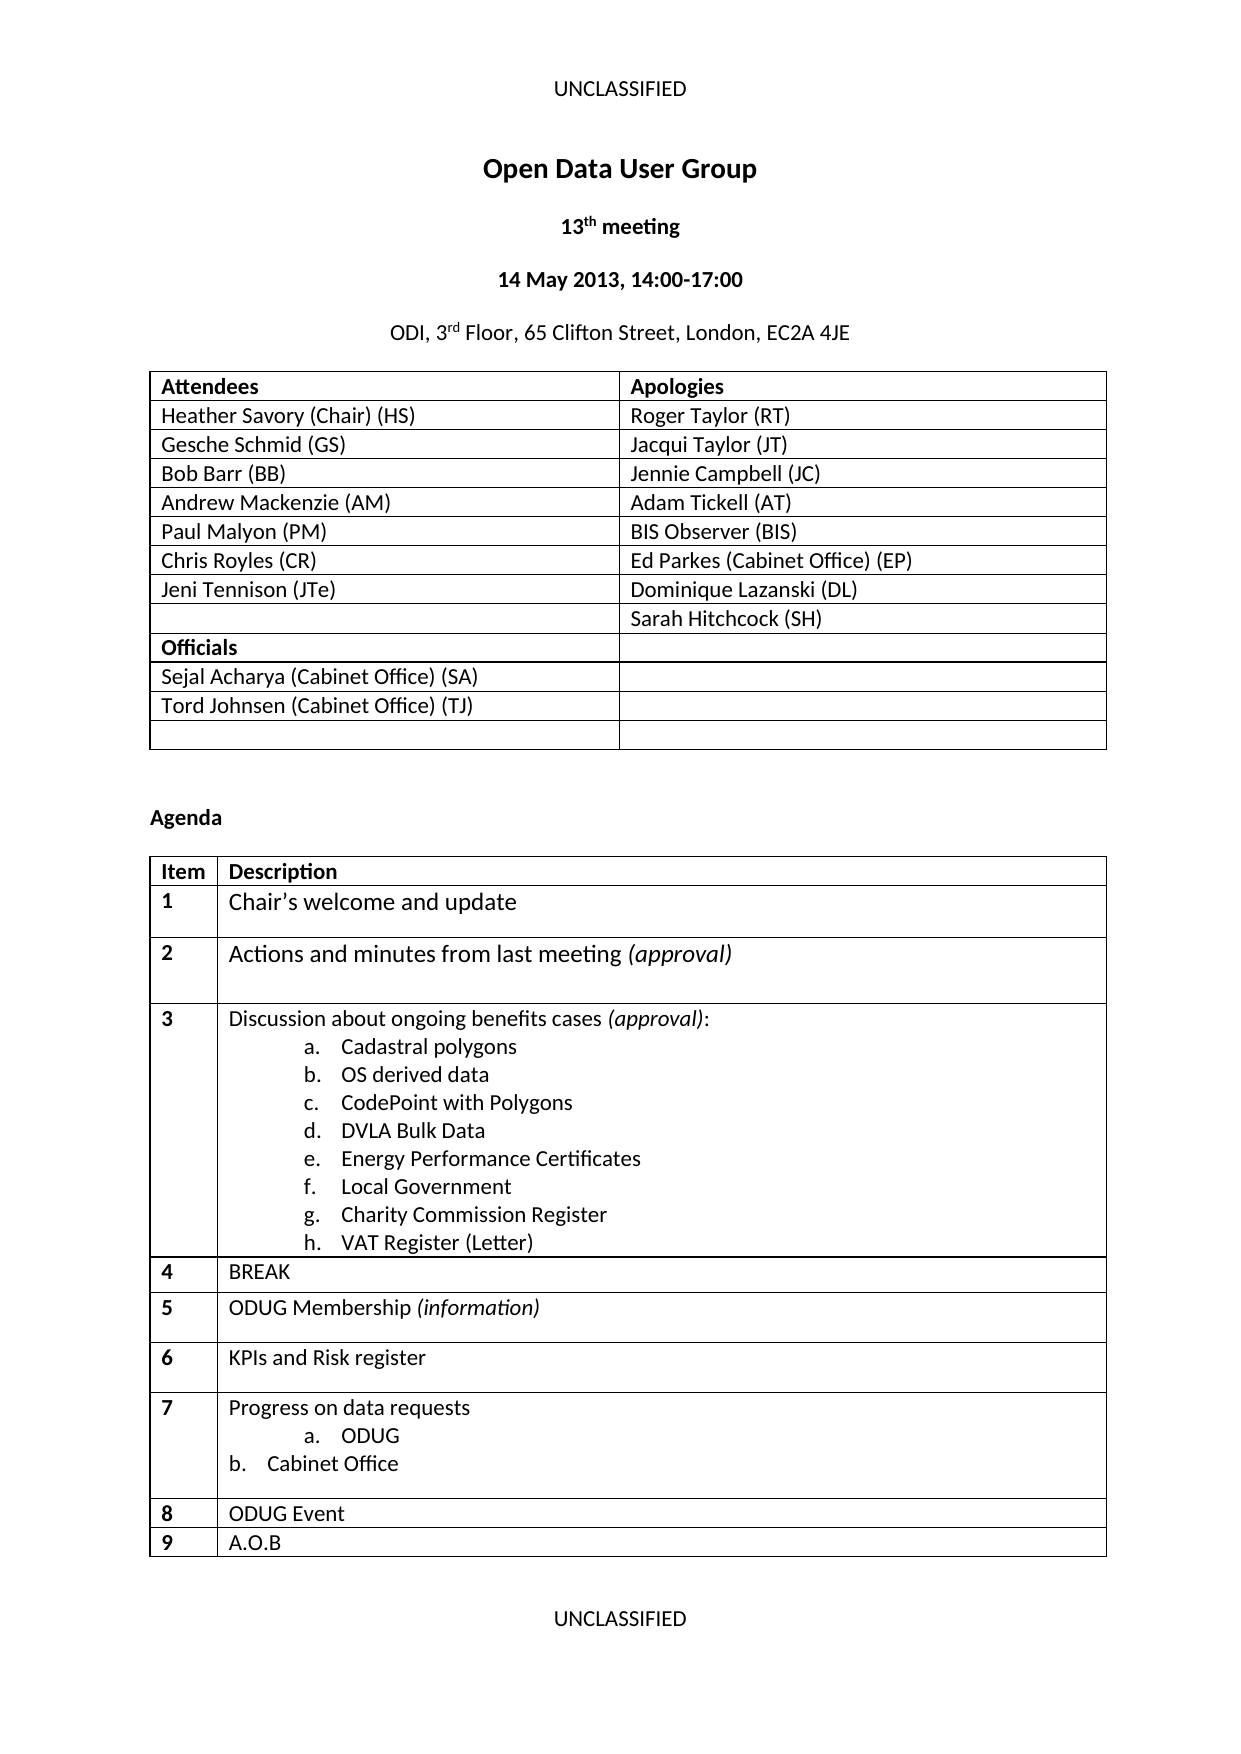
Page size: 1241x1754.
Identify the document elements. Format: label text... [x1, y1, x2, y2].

table_cell [620, 721, 1106, 749]
table_cell Jeni Tennison (JTe) [151, 575, 619, 603]
table_header Item [151, 857, 217, 885]
table_cell 3 [151, 1004, 217, 1256]
table_cell Discussion about ongoing benefits cases (approval): Cadastral polygons OS derived data CodePoint with Polygons DVLA Bulk Data Energy Performance Certificates Local Government Charity Commission Register VAT Register (Letter) [218, 1004, 1106, 1256]
table_cell Progress on data requests ODUG b. Cabinet Office [218, 1393, 1106, 1498]
table_cell Paul Malyon (PM) [151, 517, 619, 545]
table_cell Ed Parkes (Cabinet Office) (EP) [620, 546, 1106, 574]
table_cell Jennie Campbell (JC) [620, 459, 1106, 487]
table_cell 7 [151, 1393, 217, 1498]
table_cell Gesche Schmid (GS) [151, 430, 619, 458]
table_cell Officials [151, 634, 619, 661]
table_cell 5 [151, 1293, 217, 1342]
table_cell Chris Royles (CR) [151, 546, 619, 574]
text 14 May 2013, 14:00-17:00 [150, 265, 1090, 293]
table_cell 9 [151, 1528, 217, 1556]
table_cell 1 [151, 886, 217, 937]
table_cell Jacqui Taylor (JT) [620, 430, 1106, 458]
table_cell 6 [151, 1343, 217, 1392]
table_cell [151, 721, 619, 749]
table_header Description [218, 857, 1106, 885]
text Open Data User Group [150, 150, 1090, 186]
table_cell Dominique Lazanski (DL) [620, 575, 1106, 603]
table_cell BIS Observer (BIS) [620, 517, 1106, 545]
table_cell 2 [151, 938, 217, 1003]
table_cell Andrew Mackenzie (AM) [151, 488, 619, 516]
table_cell Bob Barr (BB) [151, 459, 619, 487]
table_cell Chair’s welcome and update [218, 886, 1106, 937]
table_cell 4 [151, 1258, 217, 1292]
table_header Apologies [620, 372, 1106, 400]
table_header Attendees [151, 372, 619, 400]
text ODI, 3rd Floor, 65 Clifton Street, London, EC2A 4JE [150, 318, 1090, 346]
text 13th meeting [150, 212, 1090, 240]
table_cell Sarah Hitchcock (SH) [620, 604, 1106, 632]
table_cell 8 [151, 1499, 217, 1527]
table_cell [620, 634, 1106, 661]
table_cell Sejal Acharya (Cabinet Office) (SA) [151, 663, 619, 691]
table_cell BREAK [218, 1258, 1106, 1292]
table_cell Actions and minutes from last meeting (approval) [218, 938, 1106, 1003]
table_cell Tord Johnsen (Cabinet Office) (TJ) [151, 692, 619, 719]
table_cell KPIs and Risk register [218, 1343, 1106, 1392]
table_cell Adam Tickell (AT) [620, 488, 1106, 516]
table_cell Roger Taylor (RT) [620, 401, 1106, 429]
table_cell ODUG Event [218, 1499, 1106, 1527]
table_cell ODUG Membership (information) [218, 1293, 1106, 1342]
table_cell [620, 663, 1106, 691]
table_cell A.O.B [218, 1528, 1106, 1556]
table_cell [151, 604, 619, 632]
table_cell Heather Savory (Chair) (HS) [151, 401, 619, 429]
text Agenda [150, 803, 1090, 831]
table_cell [620, 692, 1106, 719]
